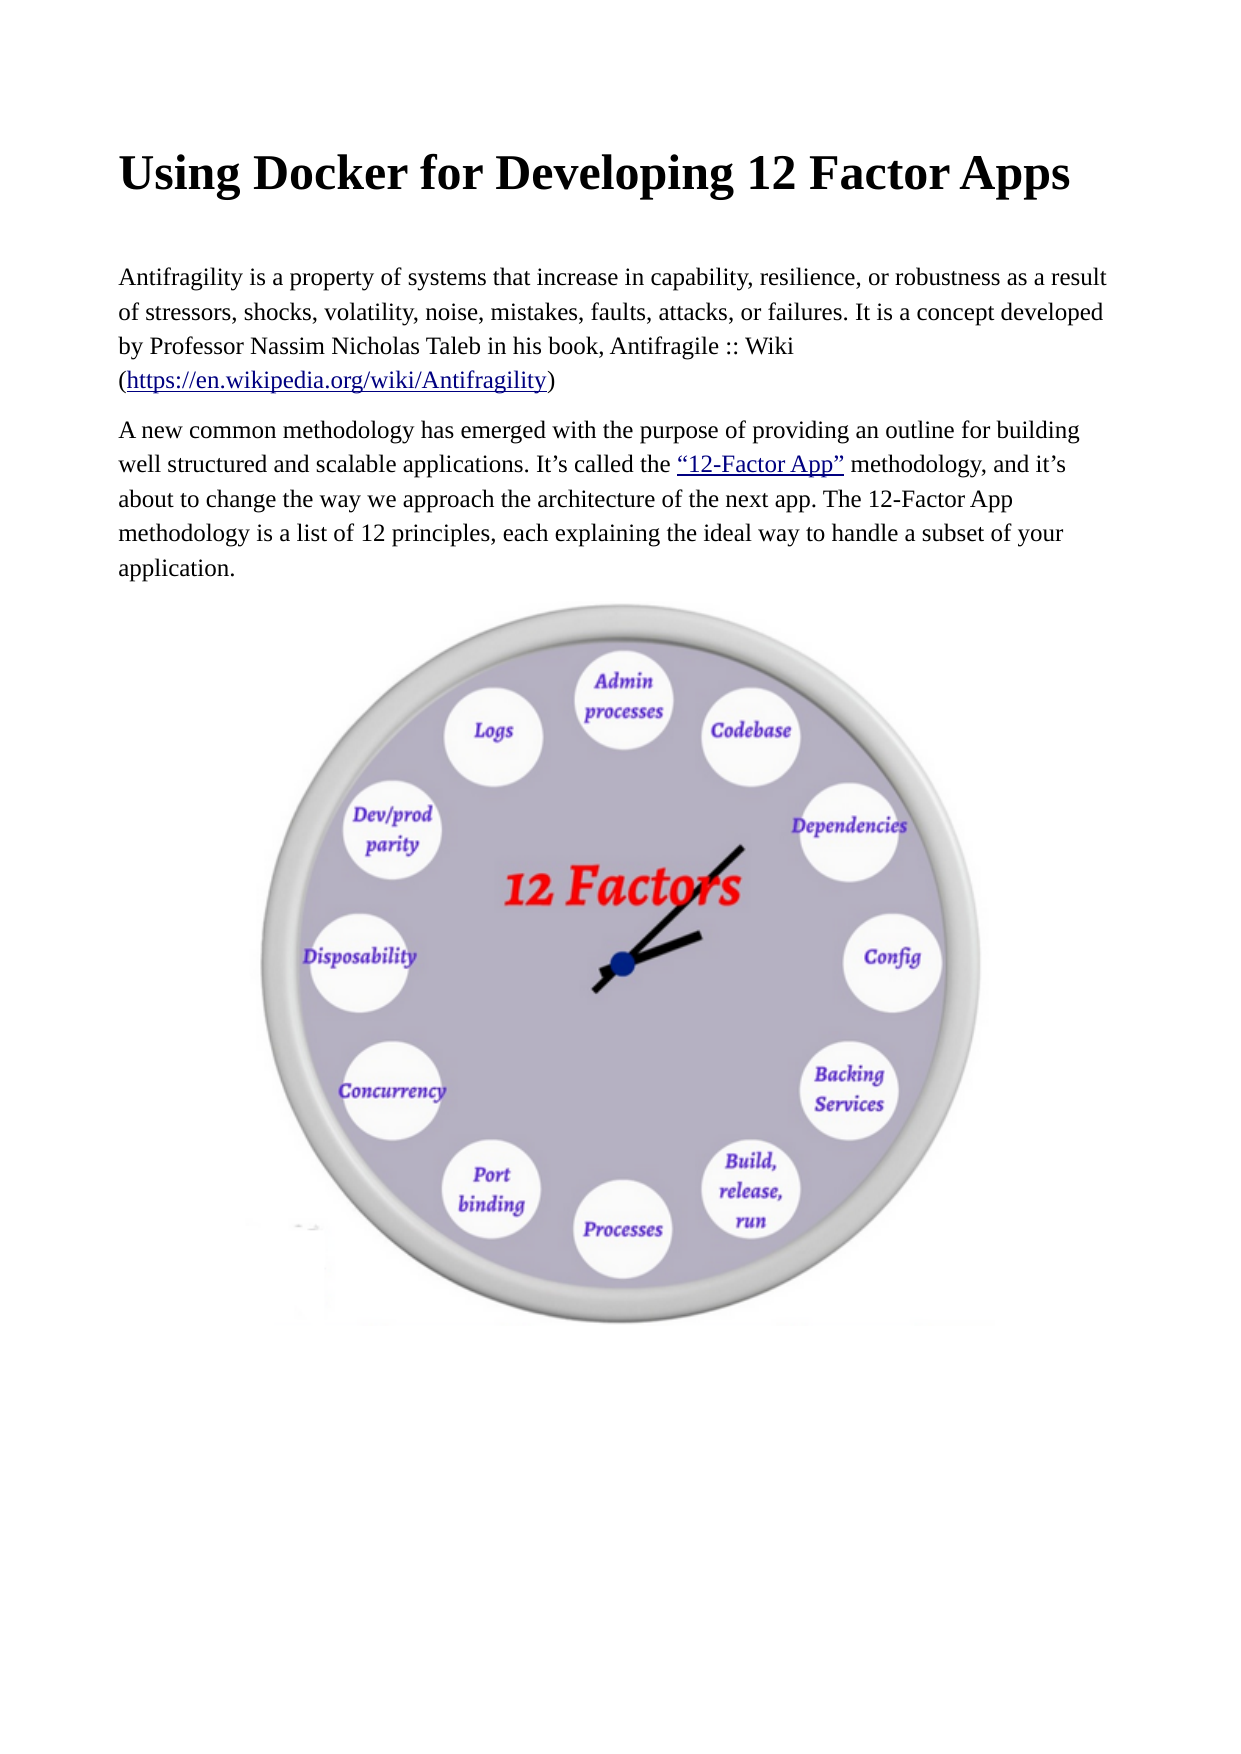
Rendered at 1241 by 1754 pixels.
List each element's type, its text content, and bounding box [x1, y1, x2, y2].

text A new common methodology has emerged with the purpose of providing an outline for building well structured and scalable applications. It’s called the “12-Factor App” methodology, and it’s about to change the way we approach the architecture of the next app. The 12-Factor App methodology is a list of 12 principles, each explaining the ideal way to handle a subset of your application. [118, 415, 1122, 581]
picture [245, 601, 995, 1326]
text Antifragility is a property of systems that increase in capability, resilience, or robustness as a result of stressors, shocks, volatility, noise, mistakes, faults, attacks, or failures. It is a concept developed by Professor Nassim Nicholas Taleb in his book, Antifragile :: Wiki (https://en.wikipedia.org/wiki/Antifragility) [118, 262, 1122, 394]
subtitle Using Docker for Developing 12 Factor Apps [118, 143, 1122, 201]
